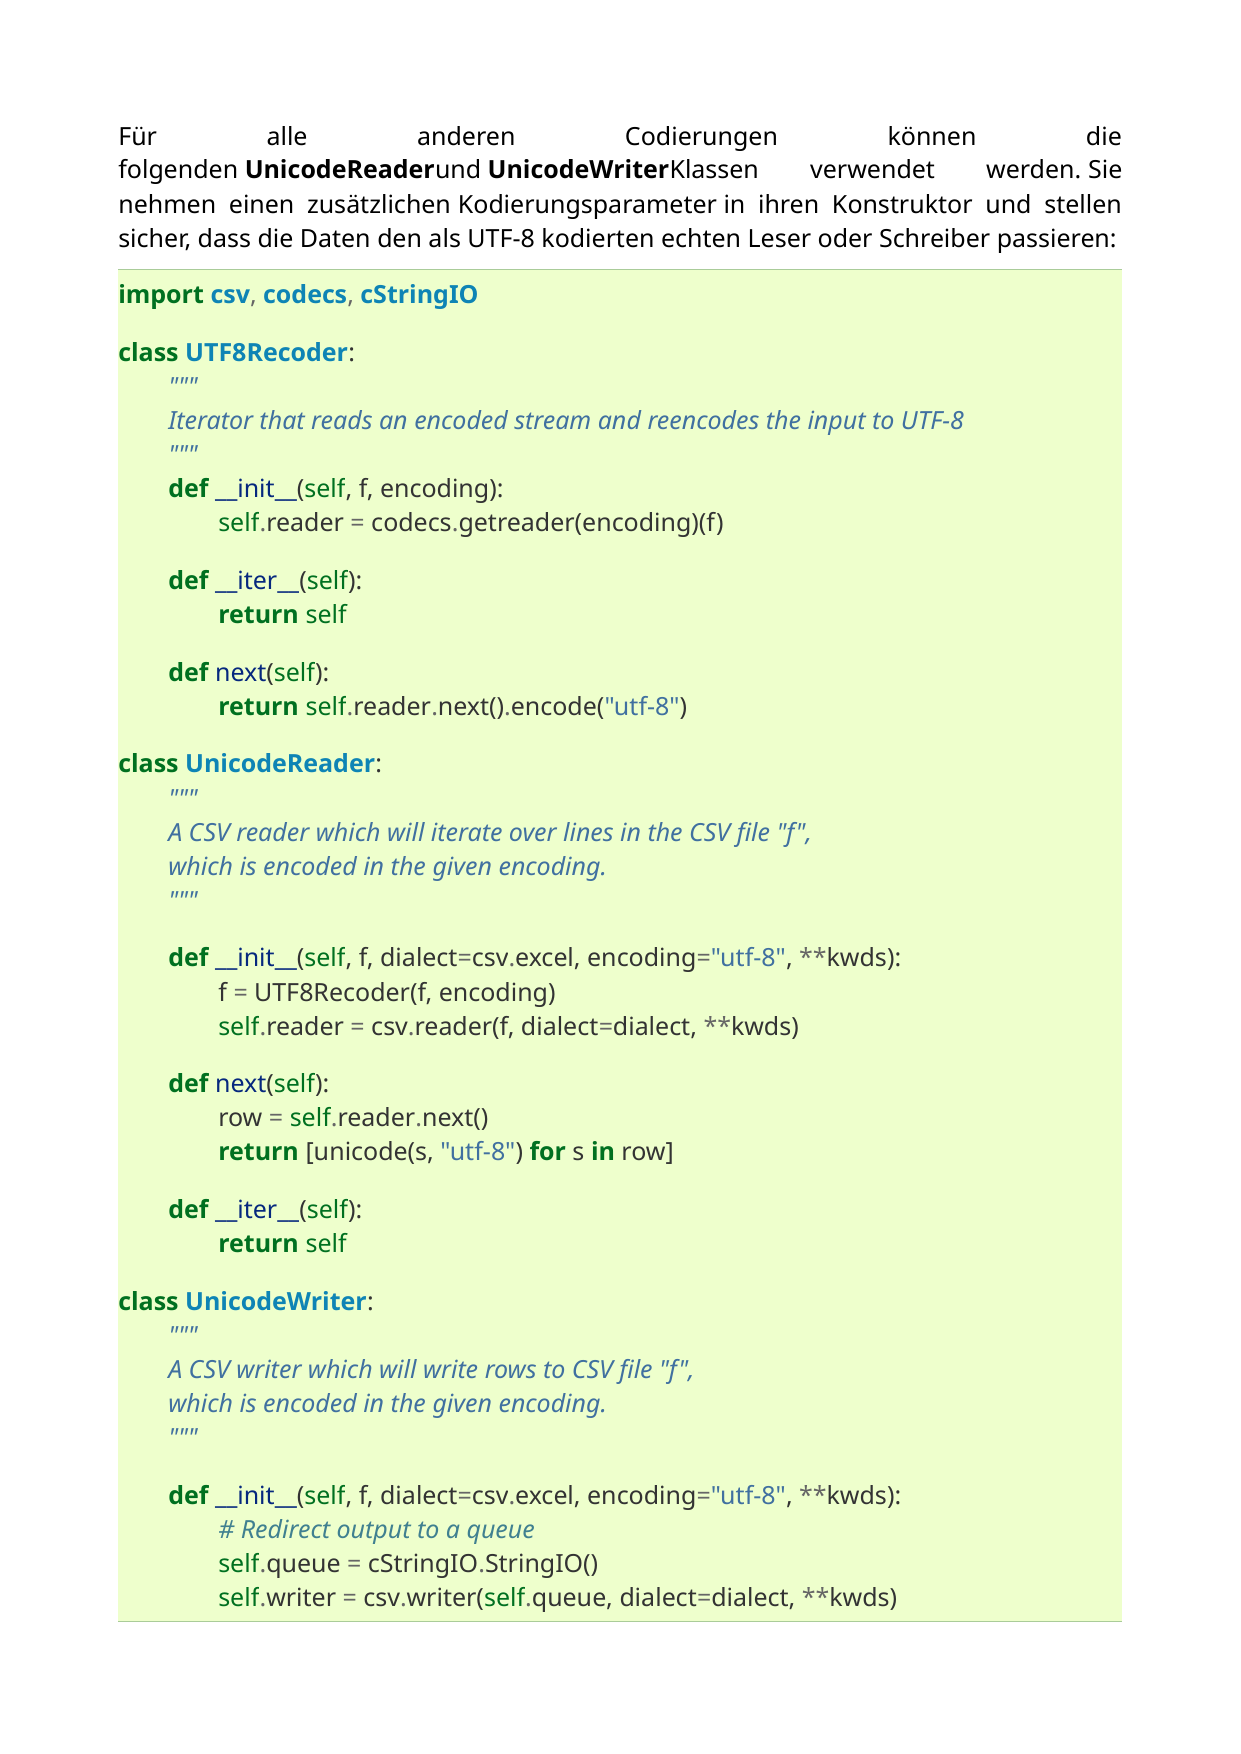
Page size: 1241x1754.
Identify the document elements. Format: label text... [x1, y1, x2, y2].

text def __init__(self, f, encoding): [118, 471, 1122, 505]
text def next(self): [118, 1066, 1122, 1100]
text self.reader = csv.reader(f, dialect=dialect, **kwds) [118, 1008, 1122, 1042]
text self.queue = cStringIO.StringIO() [118, 1546, 1122, 1572]
text def __iter__(self): [118, 563, 1122, 597]
text which is encoded in the given encoding. [118, 1386, 1122, 1420]
text which is encoded in the given encoding. [118, 848, 1122, 882]
text """ [118, 1420, 1122, 1454]
text def __init__(self, f, dialect=csv.excel, encoding="utf-8", **kwds): [118, 1477, 1122, 1512]
text return [unicode(s, "utf-8") for s in row] [118, 1134, 1122, 1168]
text # Redirect output to a queue [118, 1512, 1122, 1546]
text return self [118, 597, 1122, 631]
text def next(self): [118, 654, 1122, 688]
text row = self.reader.next() [118, 1100, 1122, 1134]
text Iterator that reads an encoded stream and reencodes the input to UTF-8 [118, 403, 1122, 437]
text import csv, codecs, cStringIO [118, 270, 1122, 311]
text return self [118, 1226, 1122, 1260]
text """ [118, 780, 1122, 814]
text self.writer = csv.writer(self.queue, dialect=dialect, **kwds) [118, 1572, 1122, 1621]
text class UnicodeReader: [118, 746, 1122, 780]
text self.reader = codecs.getreader(encoding)(f) [118, 505, 1122, 539]
text """ [118, 437, 1122, 471]
text A CSV reader which will iterate over lines in the CSV file "f", [118, 814, 1122, 848]
text def __init__(self, f, dialect=csv.excel, encoding="utf-8", **kwds): [118, 940, 1122, 974]
text """ [118, 369, 1122, 403]
text """ [118, 882, 1122, 916]
text return self.reader.next().encode("utf-8") [118, 688, 1122, 722]
text class UnicodeWriter: [118, 1283, 1122, 1318]
text A CSV writer which will write rows to CSV file "f", [118, 1352, 1122, 1386]
text """ [118, 1318, 1122, 1352]
text f = UTF8Recoder(f, encoding) [118, 974, 1122, 1008]
text Für alle anderen Codierungen können die folgenden UnicodeReaderund UnicodeWriterKlassen verwendet werden. Sie nehmen einen zusätzlichen Kodierungsparameter in ihren Konstruktor und stellen sicher, dass die Daten den als UTF-8 kodierten echten Leser oder Schreiber passieren: [118, 118, 1122, 254]
text def __iter__(self): [118, 1192, 1122, 1226]
text class UTF8Recoder: [118, 334, 1122, 369]
